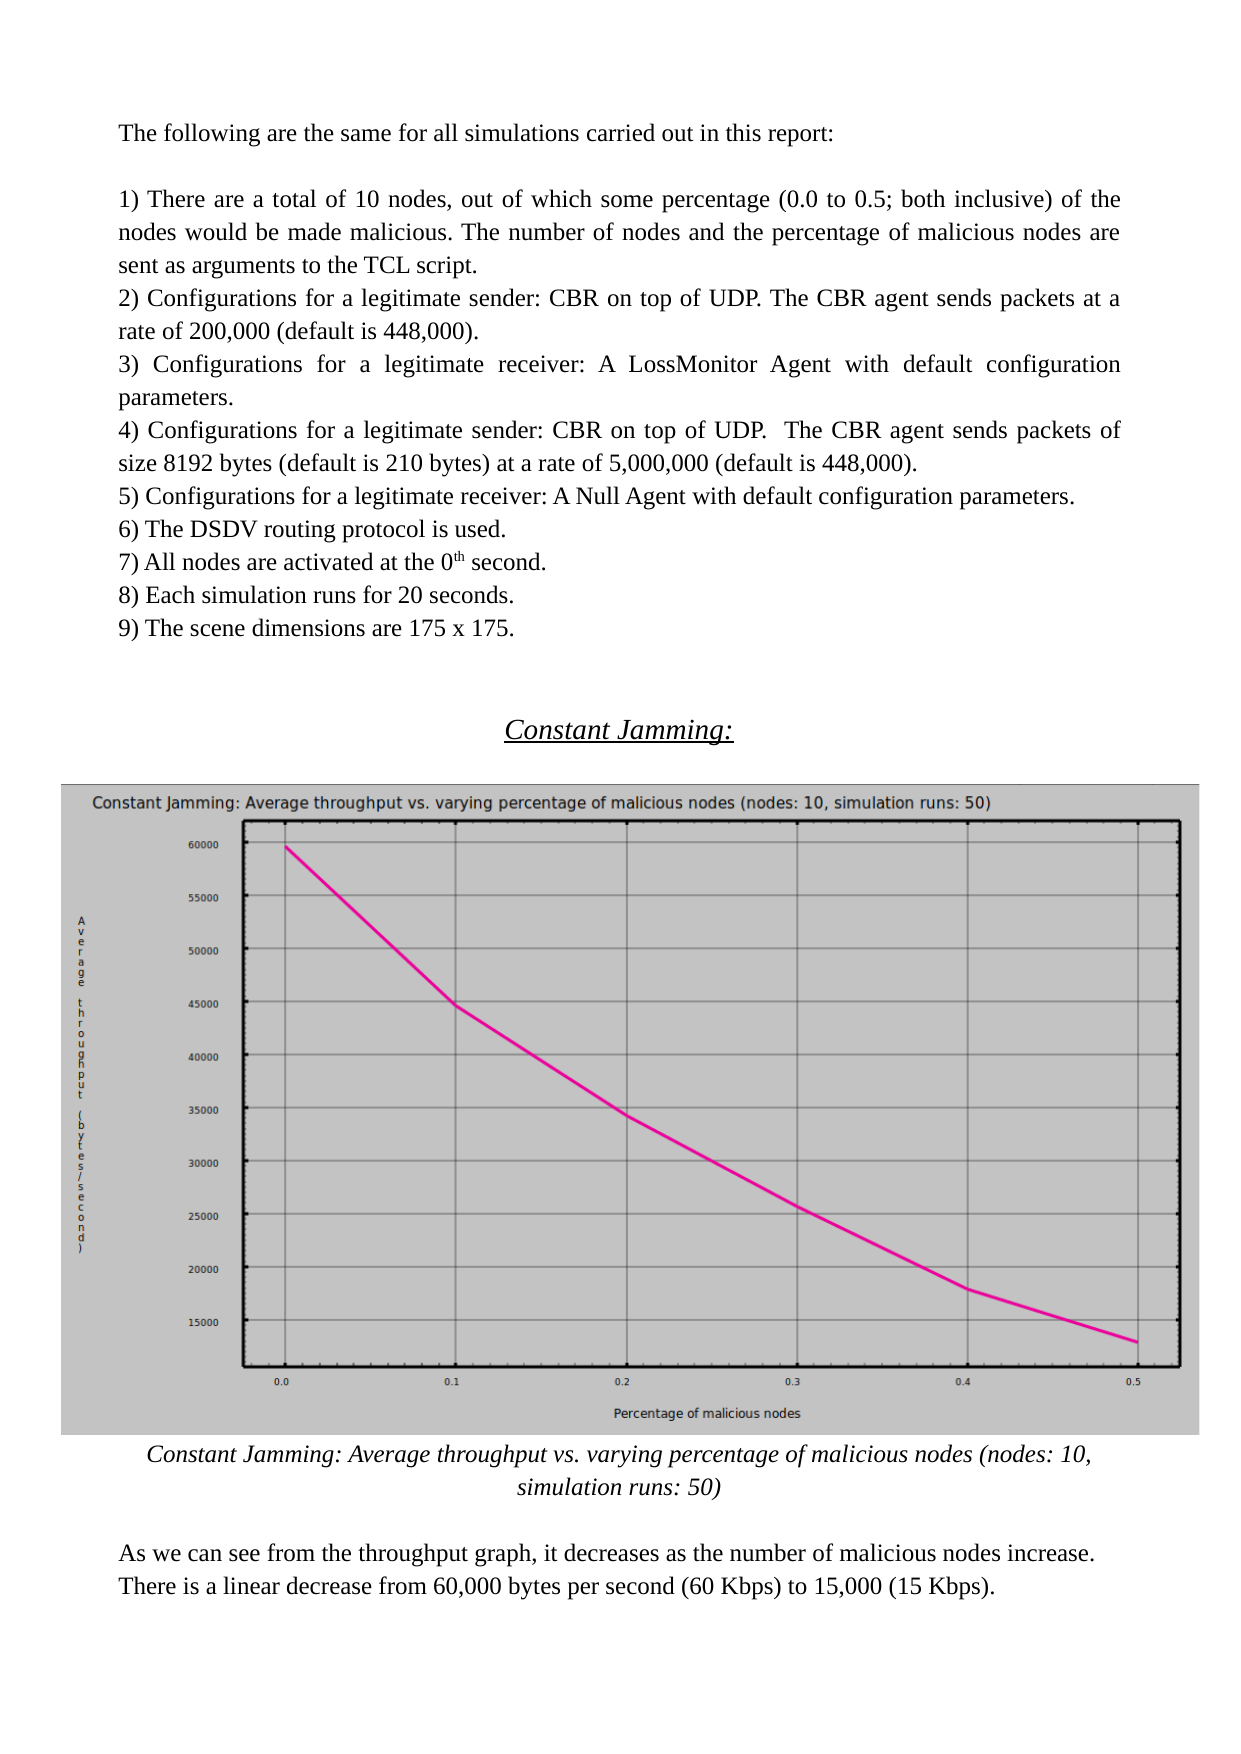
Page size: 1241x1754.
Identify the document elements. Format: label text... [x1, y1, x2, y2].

text As we can see from the throughput graph, it decreases as the number of malicious nodes increase. There is a linear decrease from 60,000 bytes per second (60 Kbps) to 15,000 (15 Kbps). [118, 1538, 1122, 1600]
text Constant Jamming: Average throughput vs. varying percentage of malicious nodes (nodes: 10, simulation runs: 50) [118, 1435, 1122, 1501]
text The following are the same for all simulations carried out in this report: [118, 118, 1122, 147]
text 4) Configurations for a legitimate sender: CBR on top of UDP. The CBR agent sends packets of size 8192 bytes (default is 210 bytes) at a rate of 5,000,000 (default is 448,000). [118, 415, 1122, 477]
text 2) Configurations for a legitimate sender: CBR on top of UDP. The CBR agent sends packets at a rate of 200,000 (default is 448,000). [118, 283, 1122, 345]
text 3) Configurations for a legitimate receiver: A LossMonitor Agent with default configuration parameters. [118, 349, 1122, 411]
text 1) There are a total of 10 nodes, out of which some percentage (0.0 to 0.5; both inclusive) of the nodes would be made malicious. The number of nodes and the percentage of malicious nodes are sent as arguments to the TCL script. [118, 184, 1122, 279]
picture [61, 784, 1200, 1435]
text 5) Configurations for a legitimate receiver: A Null Agent with default configuration parameters. [118, 481, 1122, 510]
text 8) Each simulation runs for 20 seconds. [118, 580, 1122, 609]
text Constant Jamming: [118, 712, 1122, 746]
text 6) The DSDV routing protocol is used. [118, 514, 1122, 543]
text 9) The scene dimensions are 175 x 175. [118, 613, 1122, 642]
text 7) All nodes are activated at the 0th second. [118, 547, 1122, 576]
